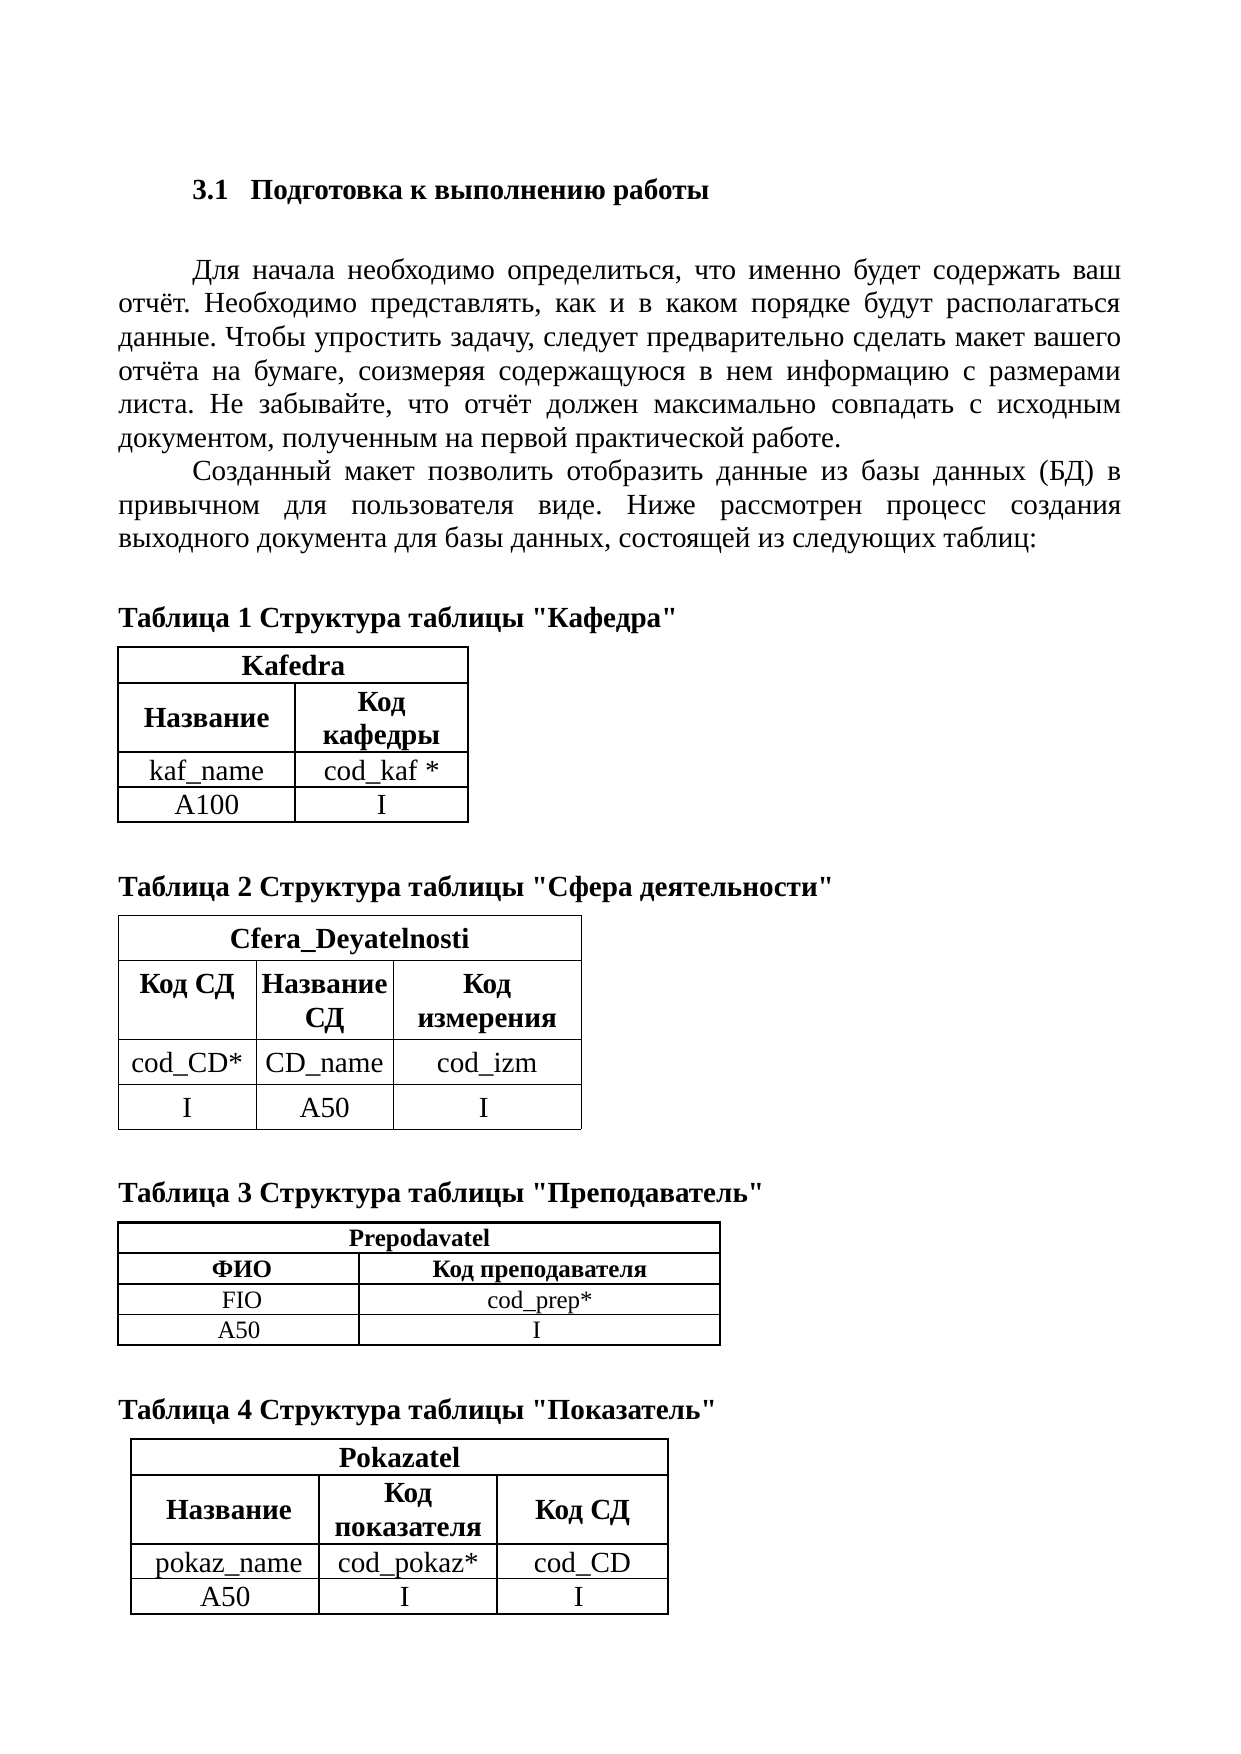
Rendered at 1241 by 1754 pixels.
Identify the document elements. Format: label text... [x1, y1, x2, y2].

table_cell A100 [119, 788, 294, 821]
table_cell cod_kaf * [296, 753, 467, 786]
table_cell cod_CD [498, 1545, 667, 1578]
table_header Pokazatel [132, 1440, 667, 1473]
table_cell I [394, 1085, 581, 1129]
table_cell FIO [119, 1285, 358, 1314]
table_header Kafedra [119, 648, 467, 682]
text Таблица 3 Структура таблицы "Преподаватель" [118, 1175, 1122, 1209]
table_header Prepodavatel [119, 1224, 719, 1252]
text Таблица 1 Структура таблицы "Кафедра" [118, 600, 1122, 633]
table_cell kaf_name [119, 753, 294, 786]
table_cell A50 [132, 1579, 318, 1613]
table_cell pokaz_name [132, 1545, 318, 1578]
table_cell A50 [257, 1085, 393, 1129]
text Таблица 2 Структура таблицы "Сфера деятельности" [118, 869, 1122, 903]
table_cell I [320, 1579, 496, 1613]
table_cell I [360, 1315, 719, 1344]
table_header Сfera_Deyatelnosti [119, 916, 581, 960]
table_cell A50 [119, 1315, 358, 1344]
text Созданный макет позволить отобразить данные из базы данных (БД) в привычном для пользователя виде. Ниже рассмотрен процесс создания выходного документа для базы данных, состоящей из следующих таблиц: [118, 453, 1122, 554]
text Для начала необходимо определиться, что именно будет содержать ваш отчёт. Необходимо представлять, как и в каком порядке будут располагаться данные. Чтобы упростить задачу, следует предварительно сделать макет вашего отчёта на бумаге, соизмеряя содержащуюся в нем информацию с размерами листа. Не забывайте, что отчёт должен максимально совпадать с исходным документом, полученным на первой практической работе. [118, 252, 1122, 453]
table_cell I [119, 1085, 256, 1129]
table_cell Код показателя [320, 1476, 496, 1543]
table_cell Код кафедры [296, 684, 467, 751]
table_cell CD_name [257, 1040, 393, 1084]
table_cell cod_izm [394, 1040, 581, 1084]
table_cell cod_prep* [360, 1285, 719, 1314]
table_cell ФИО [119, 1254, 358, 1283]
table_cell I [498, 1579, 667, 1613]
table_cell Название [119, 684, 294, 751]
table_cell Код СД [119, 961, 256, 1039]
text Таблица 4 Структура таблицы "Показатель" [118, 1392, 1122, 1425]
table_cell Код СД [498, 1476, 667, 1543]
table_cell cod_pokaz* [320, 1545, 496, 1578]
table_cell Название СД [257, 961, 393, 1039]
table_cell Код преподавателя [360, 1254, 719, 1283]
table_cell Код измерения [394, 961, 581, 1039]
table_cell cod_CD* [119, 1040, 256, 1084]
subtitle Подготовка к выполнению работы [192, 172, 1122, 206]
table_cell Название [132, 1476, 318, 1543]
table_cell I [296, 788, 467, 821]
